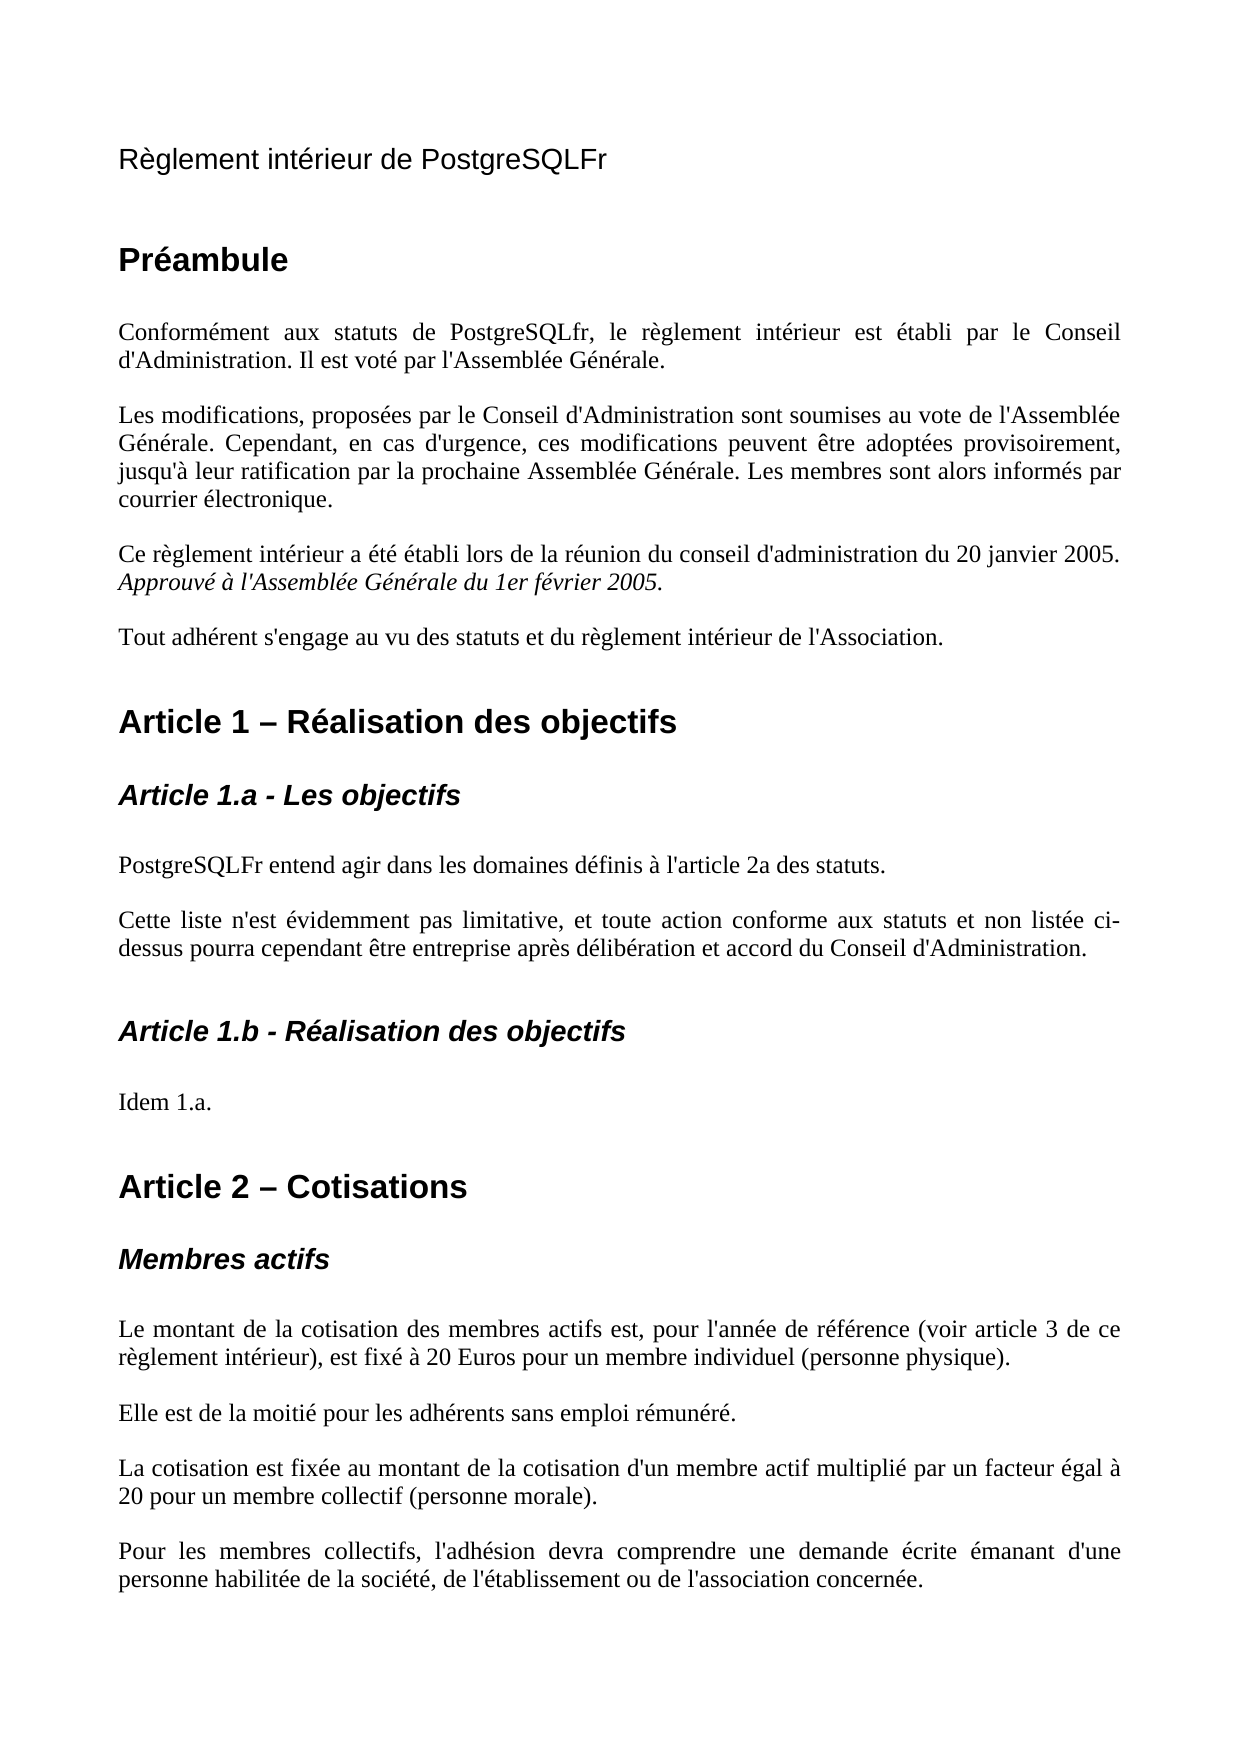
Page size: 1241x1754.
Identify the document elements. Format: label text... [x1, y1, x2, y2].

subtitle Préambule [118, 241, 1122, 278]
text Elle est de la moitié pour les adhérents sans emploi rémunéré. [118, 1399, 1122, 1426]
subtitle Article 1.a - Les objectifs [118, 778, 1122, 811]
subtitle Article 1 – Réalisation des objectifs [118, 704, 1122, 741]
text Pour les membres collectifs, l'adhésion devra comprendre une demande écrite émanant d'une personne habilitée de la société, de l'établissement ou de l'association concernée. [118, 1537, 1122, 1593]
text Tout adhérent s'engage au vu des statuts et du règlement intérieur de l'Association. [118, 623, 1122, 651]
subtitle Article 1.b - Réalisation des objectifs [118, 1015, 1122, 1047]
subtitle Règlement intérieur de PostgreSQLFr [118, 143, 1122, 176]
subtitle Membres actifs [118, 1243, 1122, 1275]
text Conformément aux statuts de PostgreSQLfr, le règlement intérieur est établi par le Conseil d'Administration. Il est voté par l'Assemblée Générale. [118, 318, 1122, 374]
text PostgreSQLFr entend agir dans les domaines définis à l'article 2a des statuts. [118, 851, 1122, 879]
text Cette liste n'est évidemment pas limitative, et toute action conforme aux statuts et non listée ci-dessus pourra cependant être entreprise après délibération et accord du Conseil d'Administration. [118, 907, 1122, 962]
text Idem 1.a. [118, 1088, 1122, 1115]
text La cotisation est fixée au montant de la cotisation d'un membre actif multiplié par un facteur égal à 20 pour un membre collectif (personne morale). [118, 1454, 1122, 1509]
text Ce règlement intérieur a été établi lors de la réunion du conseil d'administration du 20 janvier 2005. Approuvé à l'Assemblée Générale du 1er février 2005. [118, 540, 1122, 596]
text Les modifications, proposées par le Conseil d'Administration sont soumises au vote de l'Assemblée Générale. Cependant, en cas d'urgence, ces modifications peuvent être adoptées provisoirement, jusqu'à leur ratification par la prochaine Assemblée Générale. Les membres sont alors informés par courrier électronique. [118, 402, 1122, 512]
subtitle Article 2 – Cotisations [118, 1168, 1122, 1205]
text Le montant de la cotisation des membres actifs est, pour l'année de référence (voir article 3 de ce règlement intérieur), est fixé à 20 Euros pour un membre individuel (personne physique). [118, 1316, 1122, 1371]
